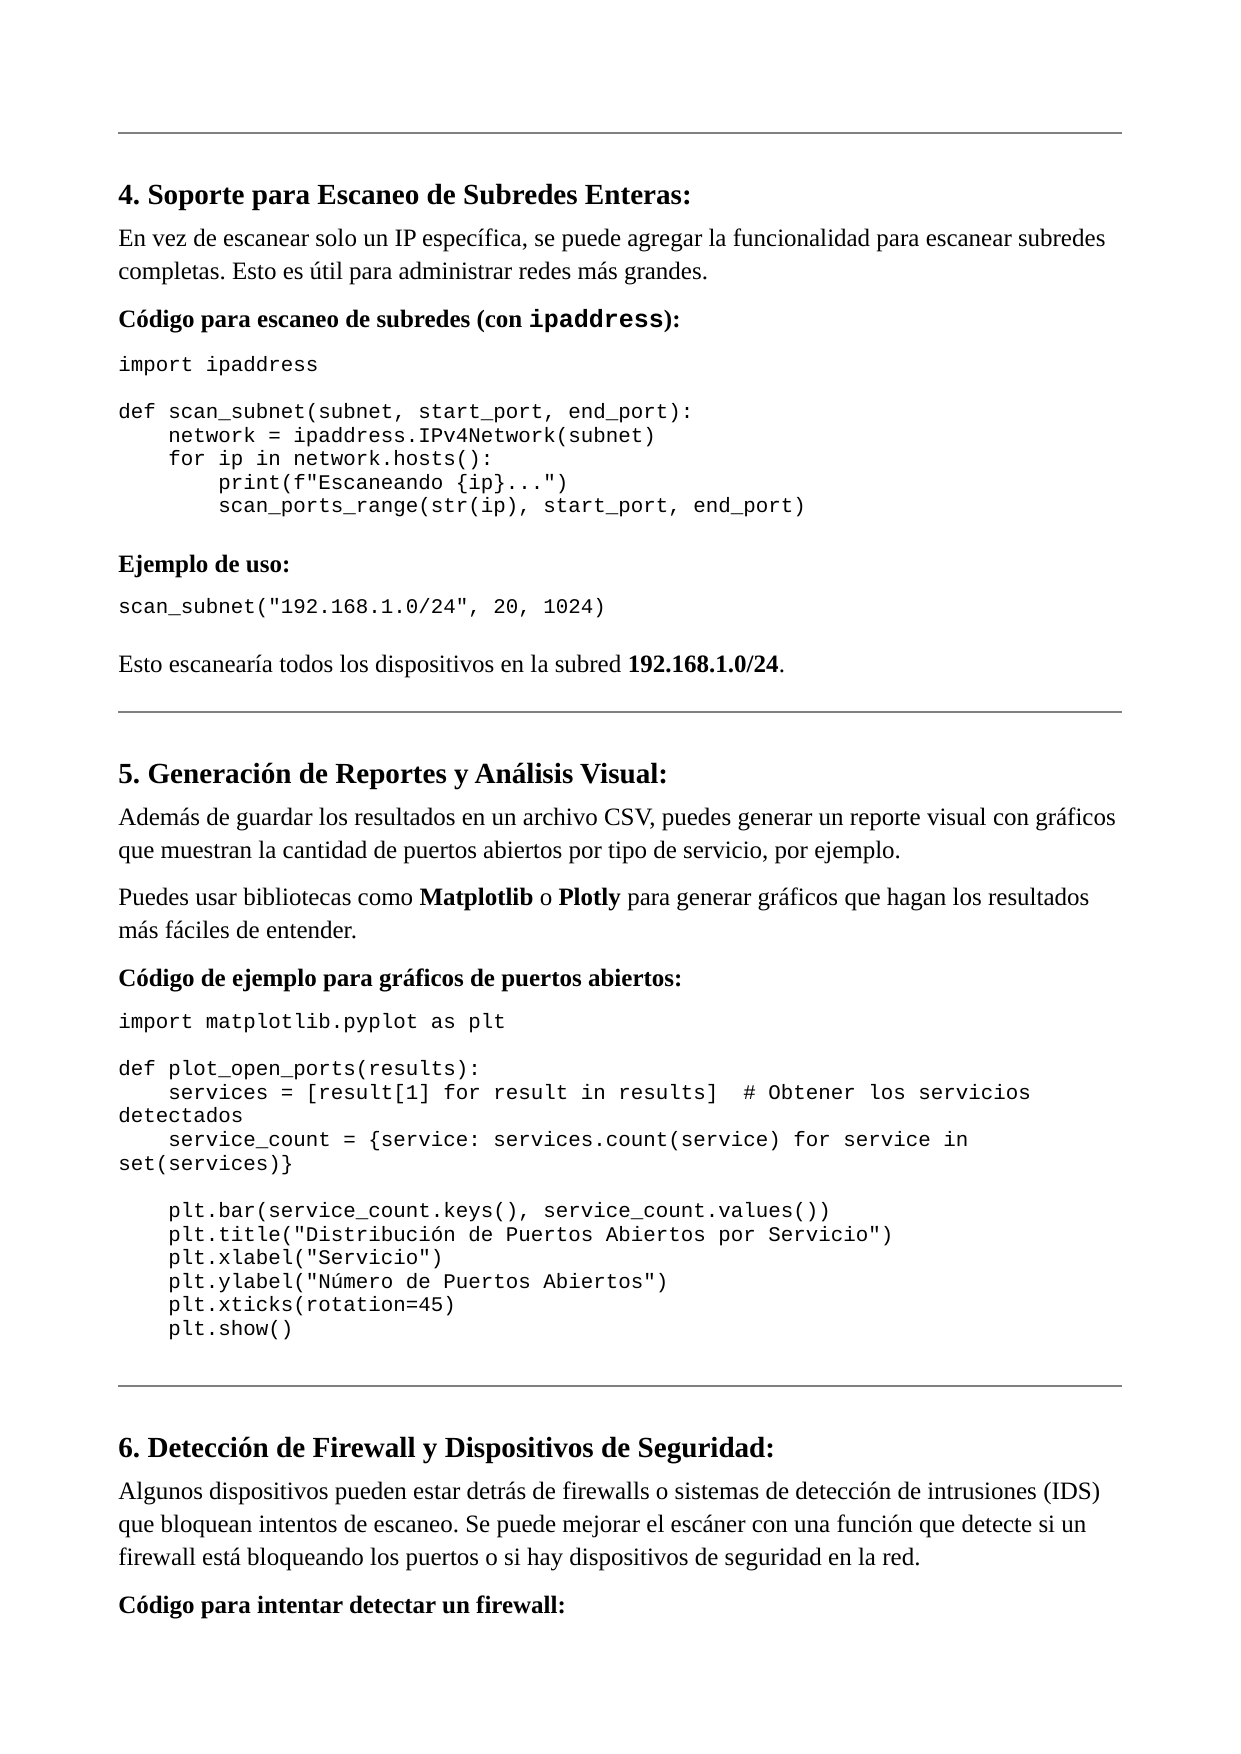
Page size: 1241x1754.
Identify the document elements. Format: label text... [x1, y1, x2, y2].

text print(f"Escaneando {ip}...") [118, 472, 1122, 496]
text import ipaddress [118, 354, 1122, 377]
text scan_ports_range(str(ip), start_port, end_port) [118, 496, 1122, 519]
text Código para escaneo de subredes (con ipaddress): [118, 304, 1122, 334]
text plt.ylabel("Número de Puertos Abiertos") [118, 1271, 1122, 1294]
text plt.bar(service_count.keys(), service_count.values()) [118, 1200, 1122, 1223]
text Además de guardar los resultados en un archivo CSV, puedes generar un reporte visual con gráficos que muestran la cantidad de puertos abiertos por tipo de servicio, por ejemplo. [118, 802, 1122, 864]
text plt.xticks(rotation=45) [118, 1294, 1122, 1318]
subtitle 4. Soporte para Escaneo de Subredes Enteras: [118, 177, 1122, 211]
text scan_subnet("192.168.1.0/24", 20, 1024) [118, 596, 1122, 620]
text Código de ejemplo para gráficos de puertos abiertos: [118, 963, 1122, 992]
text En vez de escanear solo un IP específica, se puede agregar la funcionalidad para escanear subredes completas. Esto es útil para administrar redes más grandes. [118, 223, 1122, 285]
text Ejemplo de uso: [118, 549, 1122, 577]
subtitle 6. Detección de Firewall y Dispositivos de Seguridad: [118, 1430, 1122, 1464]
text def scan_subnet(subnet, start_port, end_port): [118, 401, 1122, 424]
text Algunos dispositivos pueden estar detrás de firewalls o sistemas de detección de intrusiones (IDS) que bloquean intentos de escaneo. Se puede mejorar el escáner con una función que detecte si un firewall está bloqueando los puertos o si hay dispositivos de seguridad en la red. [118, 1476, 1122, 1571]
text network = ipaddress.IPv4Network(subnet) [118, 424, 1122, 448]
text def plot_open_ports(results): [118, 1058, 1122, 1082]
text services = [result[1] for result in results] # Obtener los servicios detectados [118, 1082, 1122, 1129]
text plt.show() [118, 1318, 1122, 1342]
text plt.title("Distribución de Puertos Abiertos por Servicio") [118, 1223, 1122, 1247]
text plt.xlabel("Servicio") [118, 1247, 1122, 1271]
text import matplotlib.pyplot as plt [118, 1011, 1122, 1034]
text for ip in network.hosts(): [118, 448, 1122, 472]
text service_count = {service: services.count(service) for service in set(services)} [118, 1129, 1122, 1176]
text Puedes usar bibliotecas como Matplotlib o Plotly para generar gráficos que hagan los resultados más fáciles de entender. [118, 882, 1122, 944]
text Esto escanearía todos los dispositivos en la subred 192.168.1.0/24. [118, 649, 1122, 678]
text Código para intentar detectar un firewall: [118, 1590, 1122, 1618]
subtitle 5. Generación de Reportes y Análisis Visual: [118, 756, 1122, 789]
